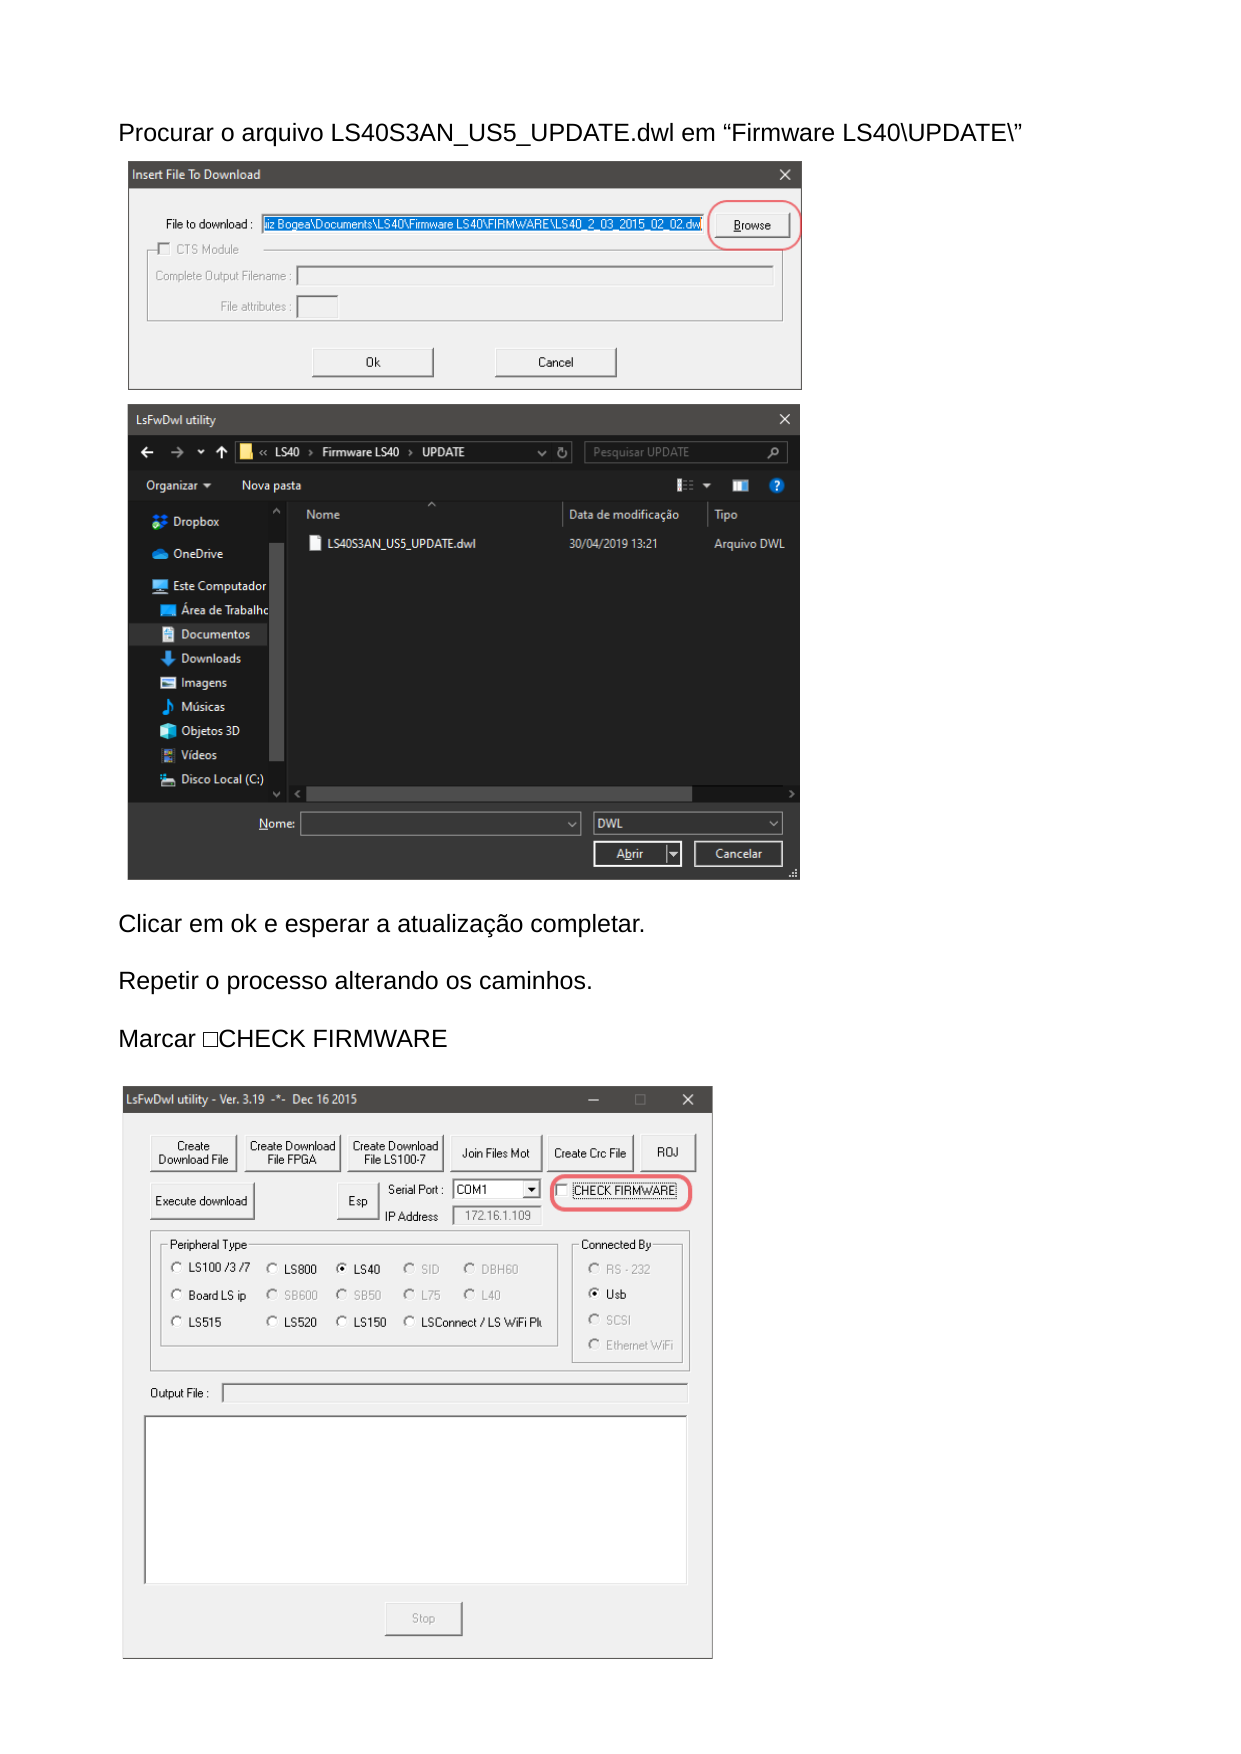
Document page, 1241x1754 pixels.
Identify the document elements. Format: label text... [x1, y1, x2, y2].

picture [127, 404, 800, 880]
text Repetir o processo alterando os caminhos. [118, 966, 1122, 995]
text Clicar em ok e esperar a atualização completar. [118, 909, 1122, 937]
text Marcar □CHECK FIRMWARE [118, 1024, 1122, 1052]
text Procurar o arquivo LS40S3AN_US5_UPDATE.dwl em “Firmware LS40\UPDATE\” [118, 118, 1122, 147]
picture [122, 1086, 713, 1659]
picture [128, 161, 802, 390]
